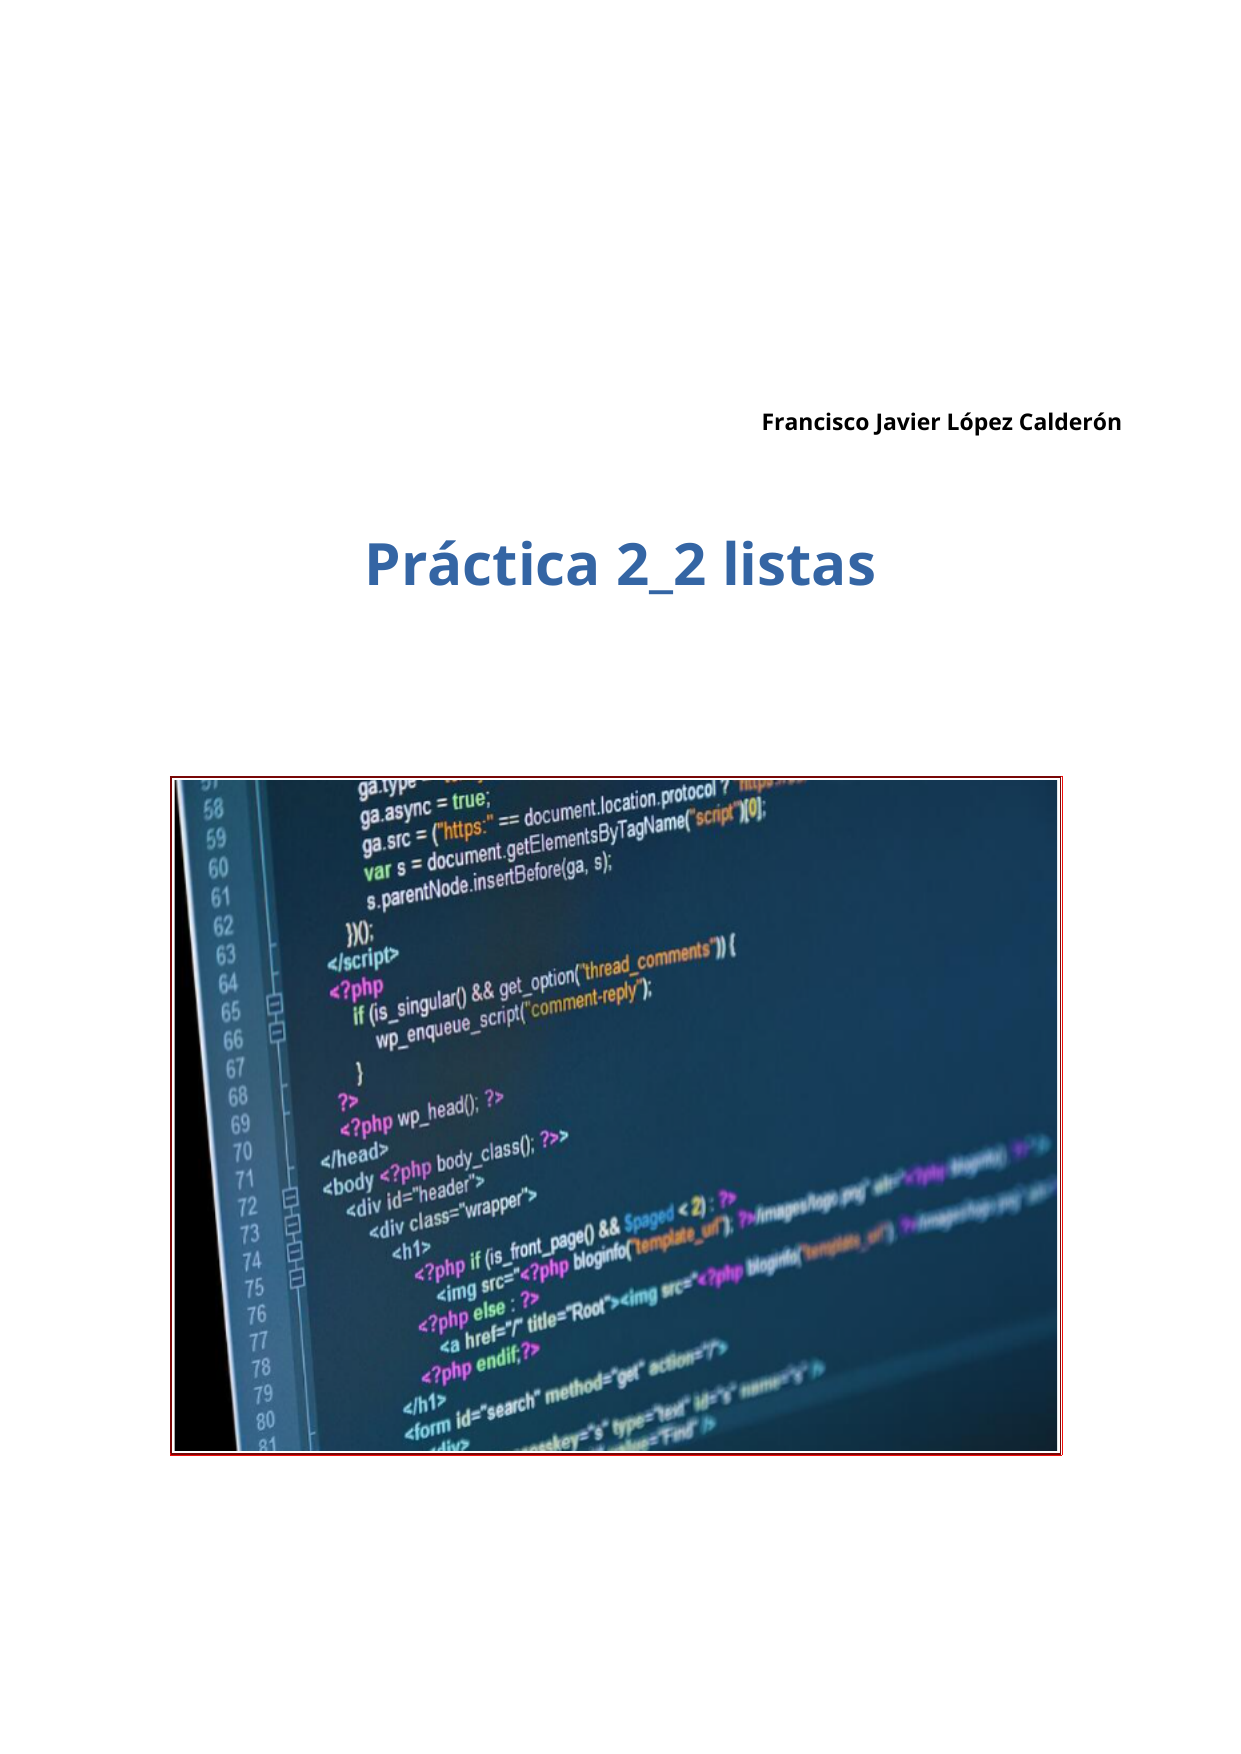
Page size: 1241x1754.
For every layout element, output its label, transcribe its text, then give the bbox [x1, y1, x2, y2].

text Francisco Javier López Calderón [118, 406, 1122, 437]
picture [174, 780, 1058, 1451]
text Práctica 2_2 listas [118, 523, 1122, 603]
